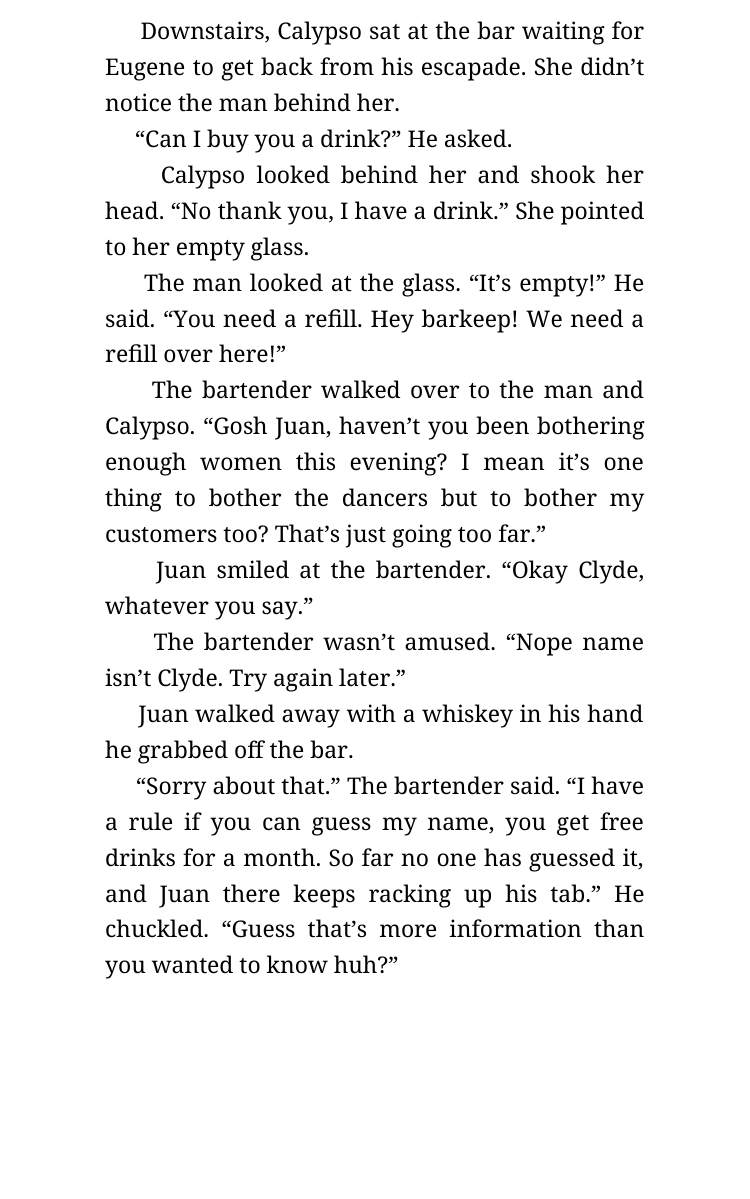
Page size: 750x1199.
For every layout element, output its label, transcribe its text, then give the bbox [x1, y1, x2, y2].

text Juan walked away with a whiskey in his hand he grabbed off the bar. [105, 698, 645, 765]
text “Sorry about that.” The bartender said. “I have a rule if you can guess my name, you get free drinks for a month. So far no one has guessed it, and Juan there keeps racking up his tab.” He chuckled. “Guess that’s more information than you wanted to know huh?” [105, 770, 645, 981]
text Juan smiled at the bartender. “Okay Clyde, whatever you say.” [105, 554, 645, 621]
text The bartender walked over to the man and Calypso. “Gosh Juan, haven’t you been bothering enough women this evening? I mean it’s one thing to bother the dancers but to bother my customers too? That’s just going too far.” [105, 374, 645, 549]
text “Can I buy you a drink?” He asked. [105, 123, 645, 154]
text Downstairs, Calypso sat at the bar waiting for Eugene to get back from his escapade. She didn’t notice the man behind her. [105, 15, 645, 118]
text The bartender wasn’t amused. “Nope name isn’t Clyde. Try again later.” [105, 626, 645, 693]
text Calypso looked behind her and shook her head. “No thank you, I have a drink.” She pointed to her empty glass. [105, 159, 645, 262]
text The man looked at the glass. “It’s empty!” He said. “You need a refill. Hey barkeep! We need a refill over here!” [105, 267, 645, 370]
